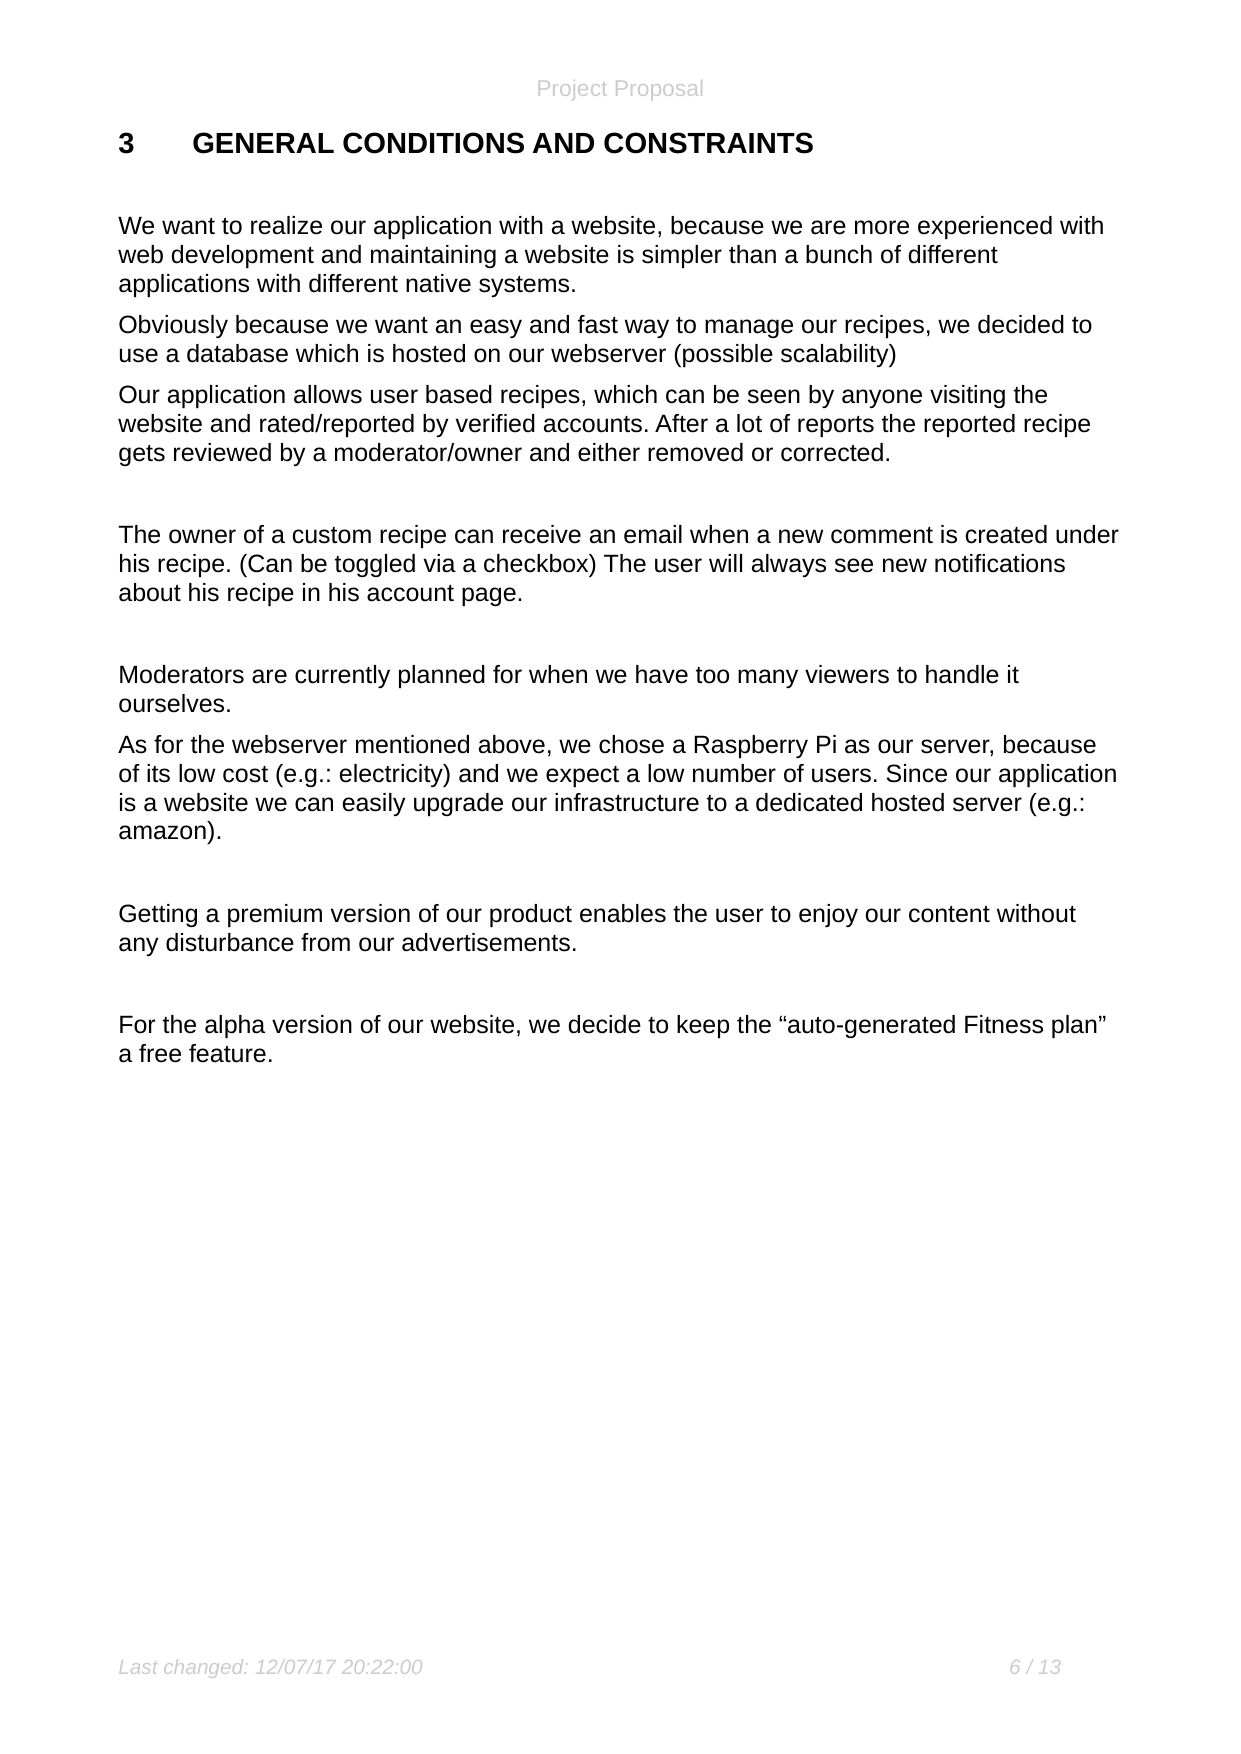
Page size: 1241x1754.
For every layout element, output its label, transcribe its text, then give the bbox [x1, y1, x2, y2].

subtitle General Conditions and Constraints [118, 126, 1122, 160]
text Getting a premium version of our product enables the user to enjoy our content without any disturbance from our advertisements. [118, 899, 1122, 956]
text Moderators are currently planned for when we have too many viewers to handle it ourselves. [118, 660, 1122, 717]
text For the alpha version of our website, we decide to keep the “auto-generated Fitness plan” a free feature. [118, 1010, 1122, 1067]
text Obviously because we want an easy and fast way to manage our recipes, we decided to use a database which is hosted on our webserver (possible scalability) [118, 310, 1122, 367]
text As for the webserver mentioned above, we chose a Raspberry Pi as our server, because of its low cost (e.g.: electricity) and we expect a low number of users. Since our application is a website we can easily upgrade our infrastructure to a dedicated hosted server (e.g.: amazon). [118, 730, 1122, 845]
text Our application allows user based recipes, which can be seen by anyone visiting the website and rated/reported by verified accounts. After a lot of reports the reported recipe gets reviewed by a moderator/owner and either removed or corrected. [118, 380, 1122, 466]
text The owner of a custom recipe can receive an email when a new comment is created under his recipe. (Can be toggled via a checkbox) The user will always see new notifications about his recipe in his account page. [118, 520, 1122, 606]
text We want to realize our application with a website, because we are more experienced with web development and maintaining a website is simpler than a bunch of different applications with different native systems. [118, 211, 1122, 297]
